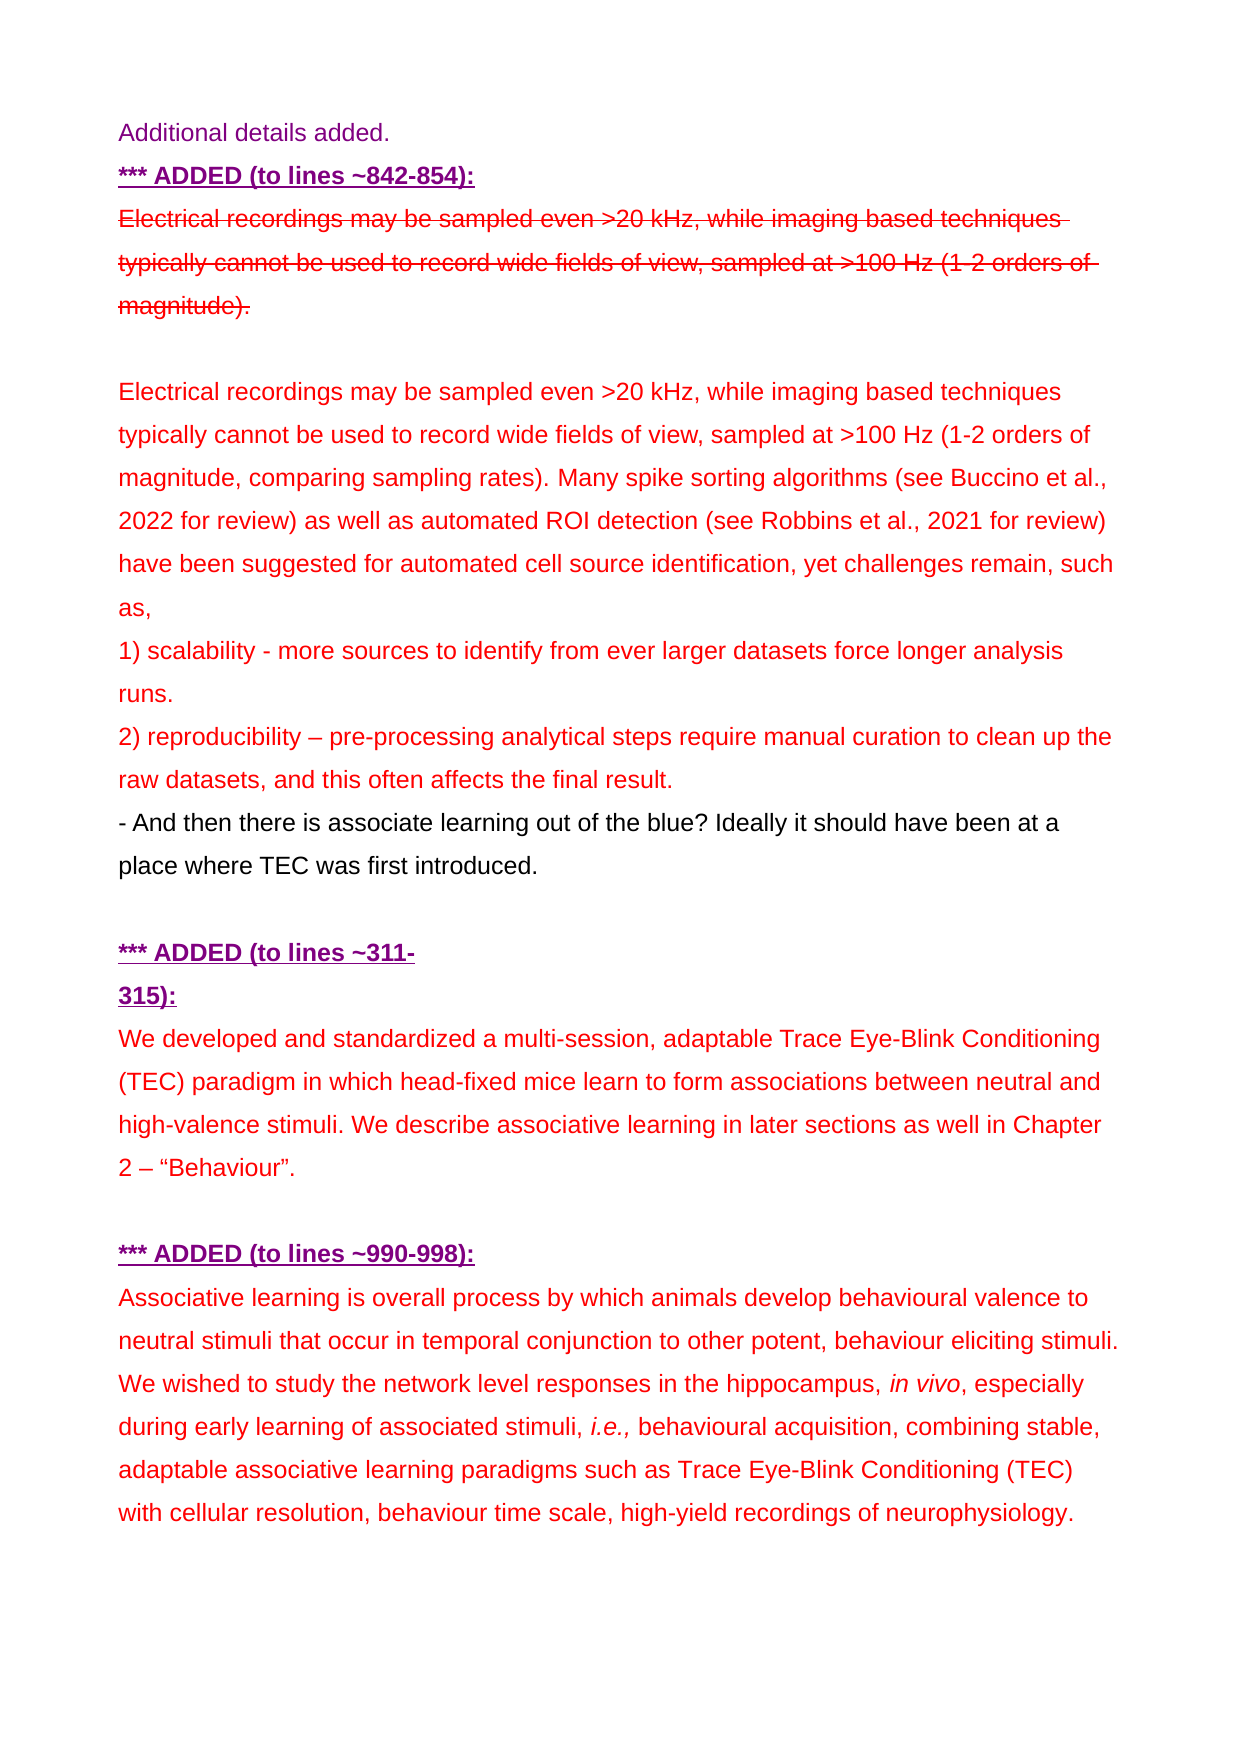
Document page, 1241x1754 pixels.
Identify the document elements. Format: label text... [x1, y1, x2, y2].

text Associative learning is overall process by which animals develop behavioural valence to neutral stimuli that occur in temporal conjunction to other potent, behaviour eliciting stimuli. We wished to study the network level responses in the hippocampus, in vivo, especially during early learning of associated stimuli, i.e., behavioural acquisition, combining stable, adaptable associative learning paradigms such as Trace Eye-Blink Conditioning (TEC) with cellular resolution, behaviour time scale, high-yield recordings of neurophysiology. [118, 1282, 1122, 1527]
text *** ADDED (to lines ~990-998): [118, 1239, 1122, 1268]
text - And then there is associate learning out of the blue? Ideally it should have been at a place where TEC was first introduced. [118, 808, 1122, 880]
text 315): [118, 981, 1122, 1009]
text *** ADDED (to lines ~311- [118, 937, 1122, 966]
text 1) scalability - more sources to identify from ever larger datasets force longer analysis runs. [118, 636, 1122, 707]
text Electrical recordings may be sampled even >20 kHz, while imaging based techniques typically cannot be used to record wide fields of view, sampled at >100 Hz (1-2 orders of magnitude, comparing sampling rates). Many spike sorting algorithms (see Buccino et al., 2022 for review) as well as automated ROI detection (see Robbins et al., 2021 for review) have been suggested for automated cell source identification, yet challenges remain, such as, [118, 377, 1122, 621]
text 2) reproducibility – pre-processing analytical steps require manual curation to clean up the raw datasets, and this often affects the final result. [118, 722, 1122, 794]
text Electrical recordings may be sampled even >20 kHz, while imaging based techniques typically cannot be used to record wide fields of view, sampled at >100 Hz (1-2 orders of magnitude). [118, 204, 1122, 319]
text Additional details added. [118, 118, 1122, 147]
text We developed and standardized a multi-session, adaptable Trace Eye-Blink Conditioning (TEC) paradigm in which head-fixed mice learn to form associations between neutral and high-valence stimuli. We describe associative learning in later sections as well in Chapter 2 – “Behaviour”. [118, 1024, 1122, 1182]
text *** ADDED (to lines ~842-854): [118, 161, 1122, 190]
